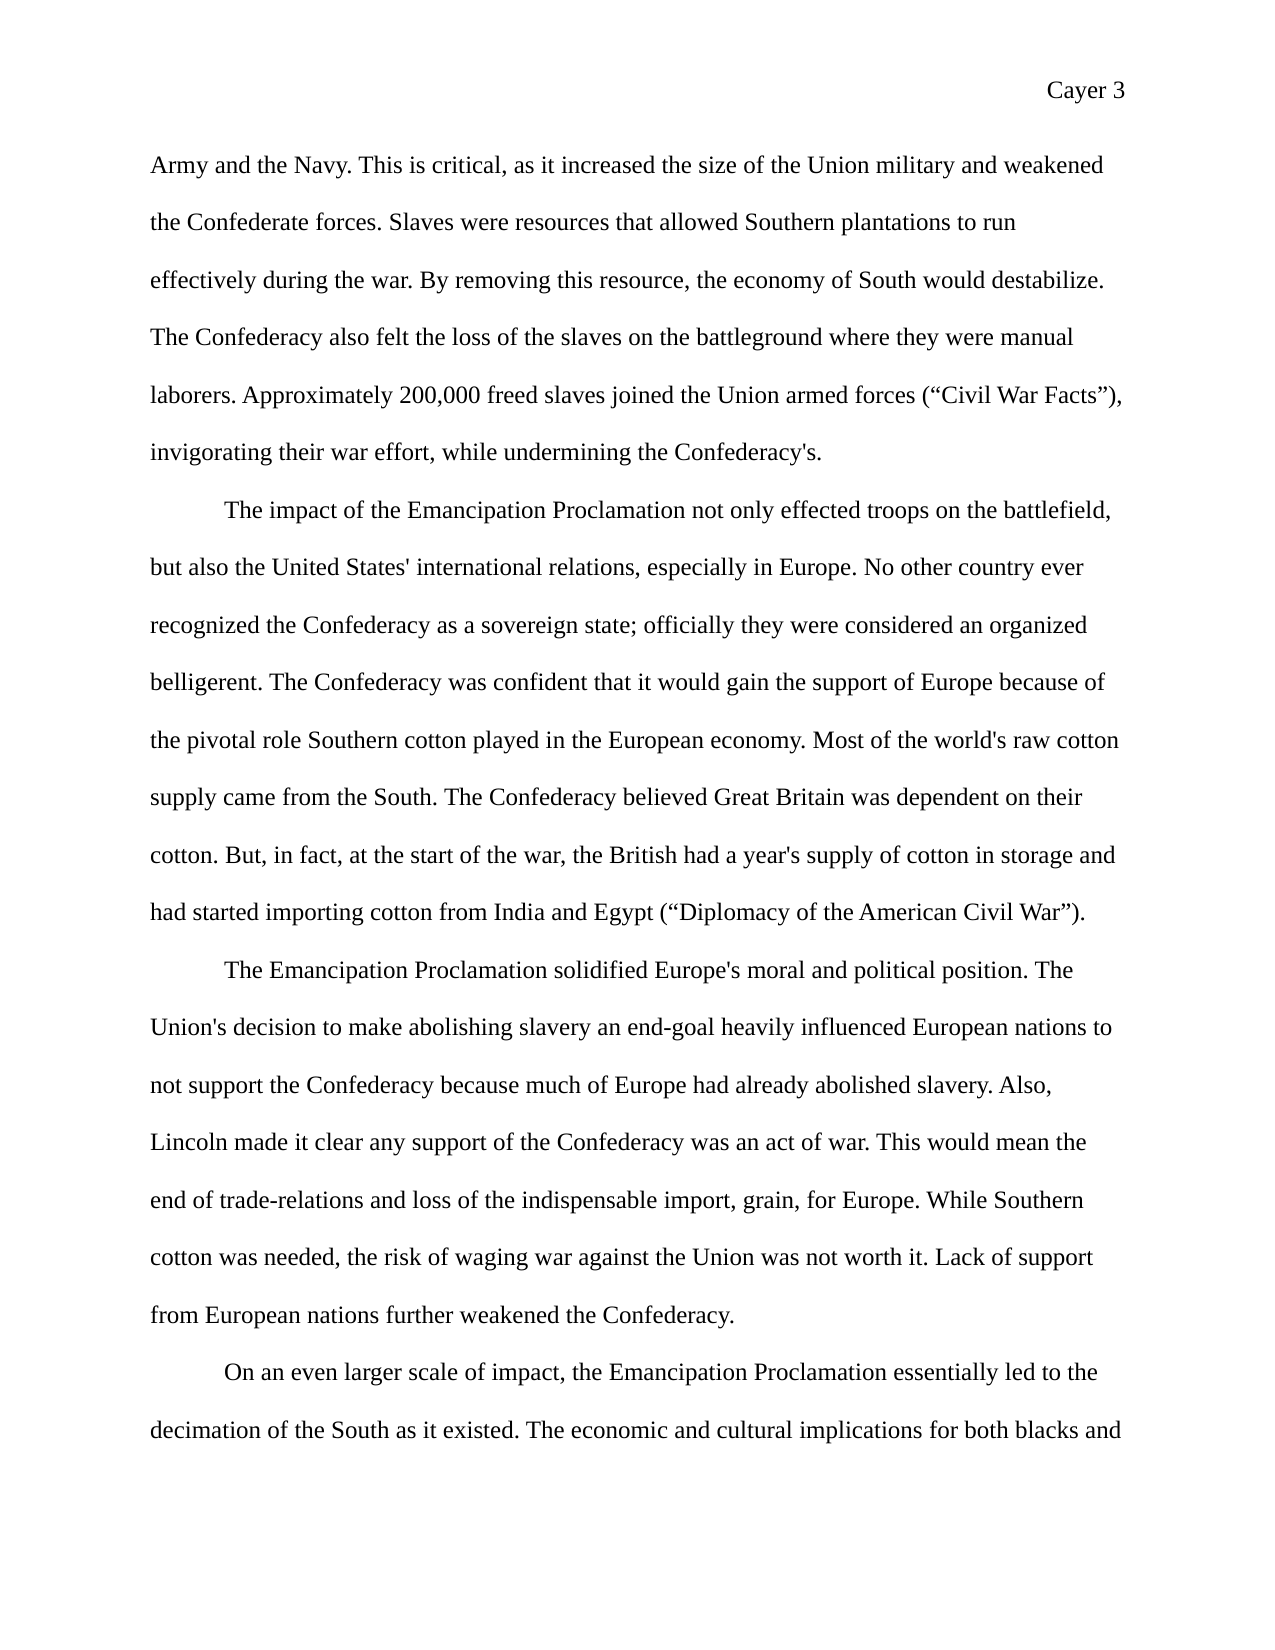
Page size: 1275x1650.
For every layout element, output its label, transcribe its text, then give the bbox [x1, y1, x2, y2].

text The impact of the Emancipation Proclamation not only effected troops on the battlefield, but also the United States' international relations, especially in Europe. No other country ever recognized the Confederacy as a sovereign state; officially they were considered an organized belligerent. The Confederacy was confident that it would gain the support of Europe because of the pivotal role Southern cotton played in the European economy. Most of the world's raw cotton supply came from the South. The Confederacy believed Great Britain was dependent on their cotton. But, in fact, at the start of the war, the British had a year's supply of cotton in storage and had started importing cotton from India and Egypt (“Diplomacy of the American Civil War”). [150, 495, 1125, 926]
text Army and the Navy. This is critical, as it increased the size of the Union military and weakened the Confederate forces. Slaves were resources that allowed Southern plantations to run effectively during the war. By removing this resource, the economy of South would destabilize. The Confederacy also felt the loss of the slaves on the battleground where they were manual laborers. Approximately 200,000 freed slaves joined the Union armed forces (“Civil War Facts”), invigorating their war effort, while undermining the Confederacy's. [150, 150, 1125, 466]
text On an even larger scale of impact, the Emancipation Proclamation essentially led to the decimation of the South as it existed. The economic and cultural implications for both blacks and [150, 1357, 1125, 1444]
text The Emancipation Proclamation solidified Europe's moral and political position. The Union's decision to make abolishing slavery an end-goal heavily influenced European nations to not support the Confederacy because much of Europe had already abolished slavery. Also, Lincoln made it clear any support of the Confederacy was an act of war. This would mean the end of trade-relations and loss of the indispensable import, grain, for Europe. While Southern cotton was needed, the risk of waging war against the Union was not worth it. Lack of support from European nations further weakened the Confederacy. [150, 955, 1125, 1329]
